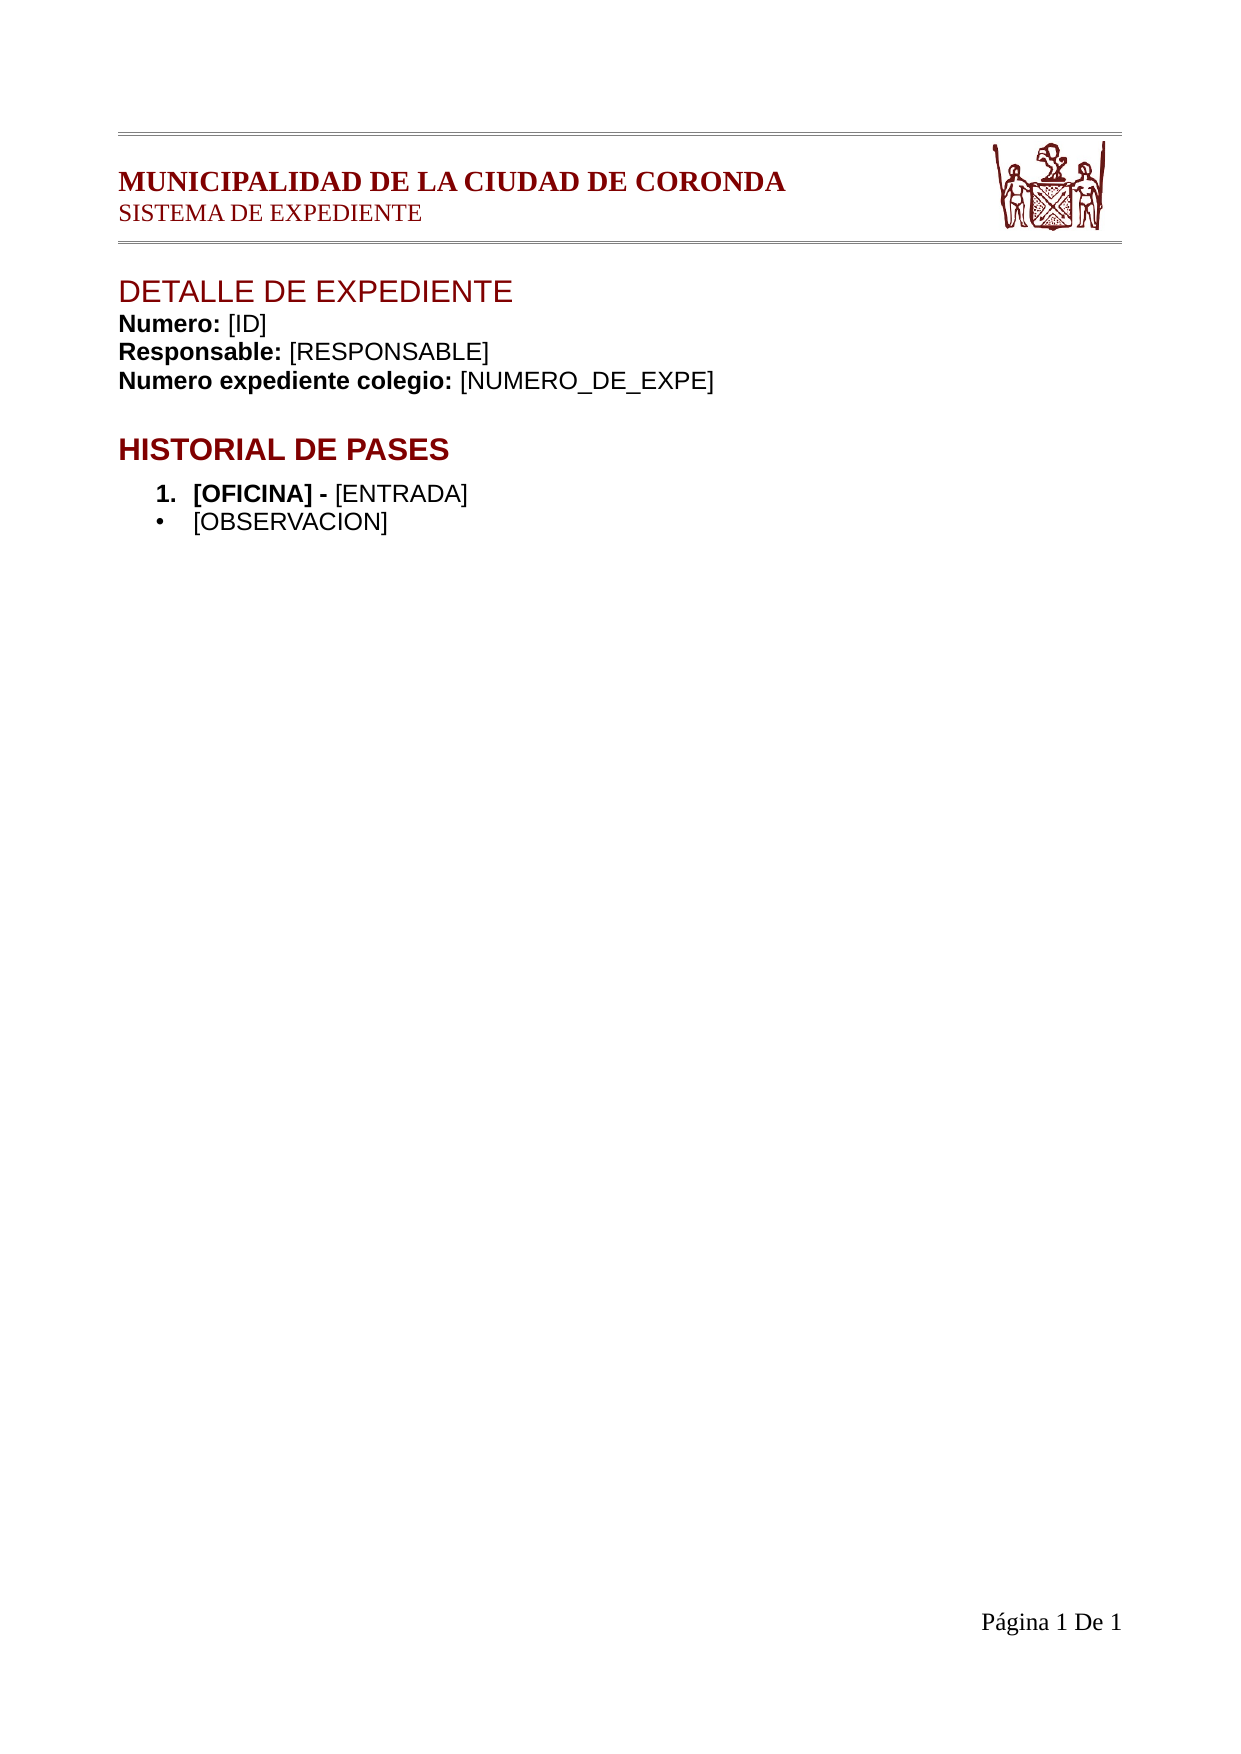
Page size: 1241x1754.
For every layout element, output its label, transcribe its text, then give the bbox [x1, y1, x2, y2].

text Responsable: [RESPONSABLE] [118, 337, 1122, 366]
text DETALLE DE EXPEDIENTE [118, 273, 1122, 309]
text Numero expediente colegio: [NUMERO_DE_EXPE] [118, 366, 1122, 395]
picture [992, 141, 1106, 231]
list [OFICINA] - [ENTRADA] [156, 478, 1122, 507]
text HISTORIAL DE PASES [118, 431, 1122, 467]
list [OBSERVACION] [156, 507, 1122, 536]
text Numero: [ID] [118, 309, 1122, 337]
